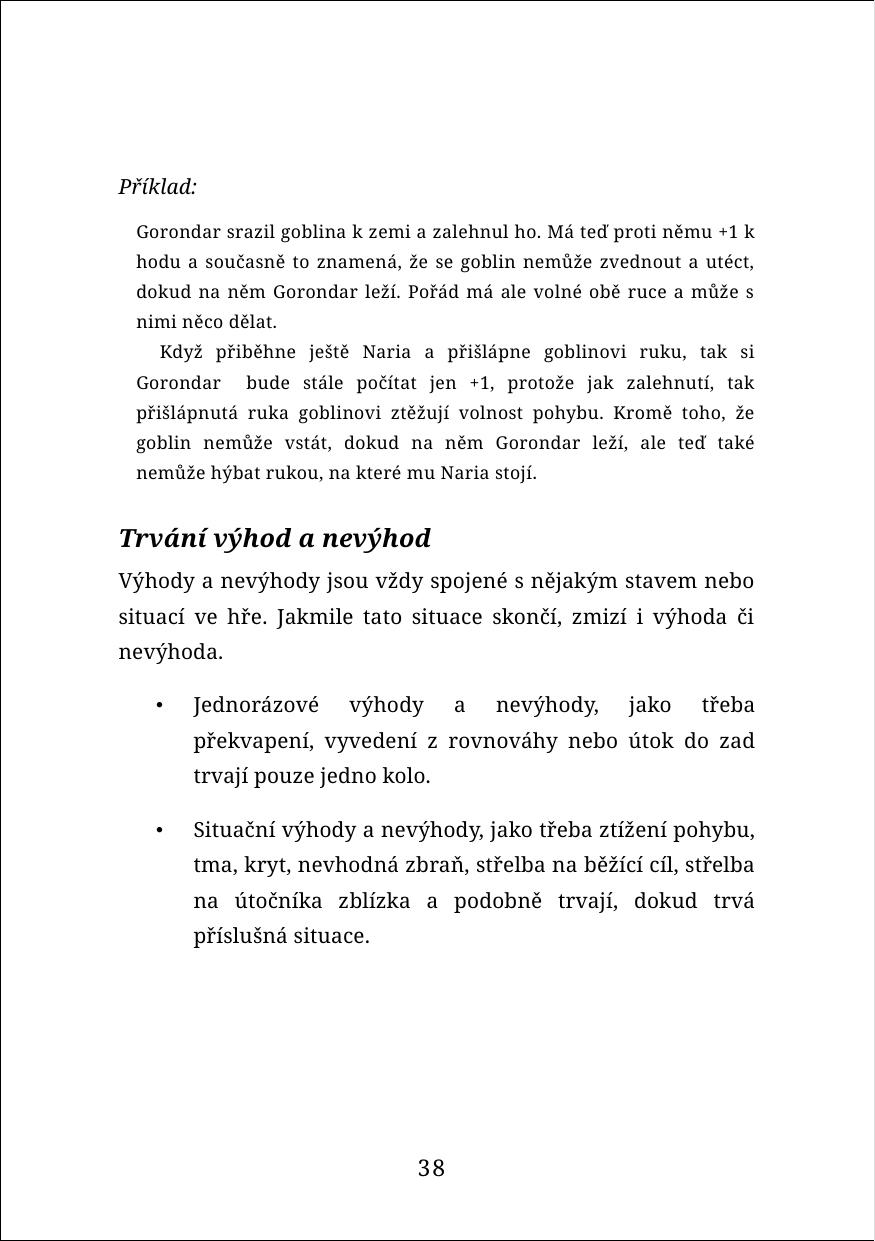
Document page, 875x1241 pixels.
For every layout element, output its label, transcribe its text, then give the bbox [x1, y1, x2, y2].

list Situační výhody a nevýhody, jako třeba ztížení pohybu, tma, kryt, nevhodná zbraň, střelba na běžící cíl, střelba na útočníka zblízka a podobně trvají, dokud trvá příslušná situace. [156, 815, 756, 950]
text Výhody a nevýhody jsou vždy spojené s nějakým stavem nebo situací ve hře. Jakmile tato situace skončí, zmizí i výhoda či nevýhoda. [118, 566, 756, 666]
text Gorondar srazil goblina k zemi a zalehnul ho. Má teď proti němu +1 k hodu a současně to znamená, že se goblin nemůže zvednout a utéct, dokud na něm Gorondar leží. Pořád má ale volné obě ruce a může s nimi něco dělat. Když přiběhne ještě Naria a přišlápne goblinovi ruku, tak si Gorondar bude stále počítat jen +1, protože jak zalehnutí, tak přišlápnutá ruka goblinovi ztěžují volnost pohybu. Kromě toho, že goblin nemůže vstát, dokud na něm Gorondar leží, ale teď také nemůže hýbat rukou, na které mu Naria stojí. [136, 219, 756, 485]
subtitle Trvání výhod a nevýhod [118, 520, 756, 554]
list Jednorázové výhody a nevýhody, jako třeba překvapení, vyvedení z rovnováhy nebo útok do zad trvají pouze jedno kolo. [156, 691, 756, 790]
text Příklad: [118, 172, 756, 200]
